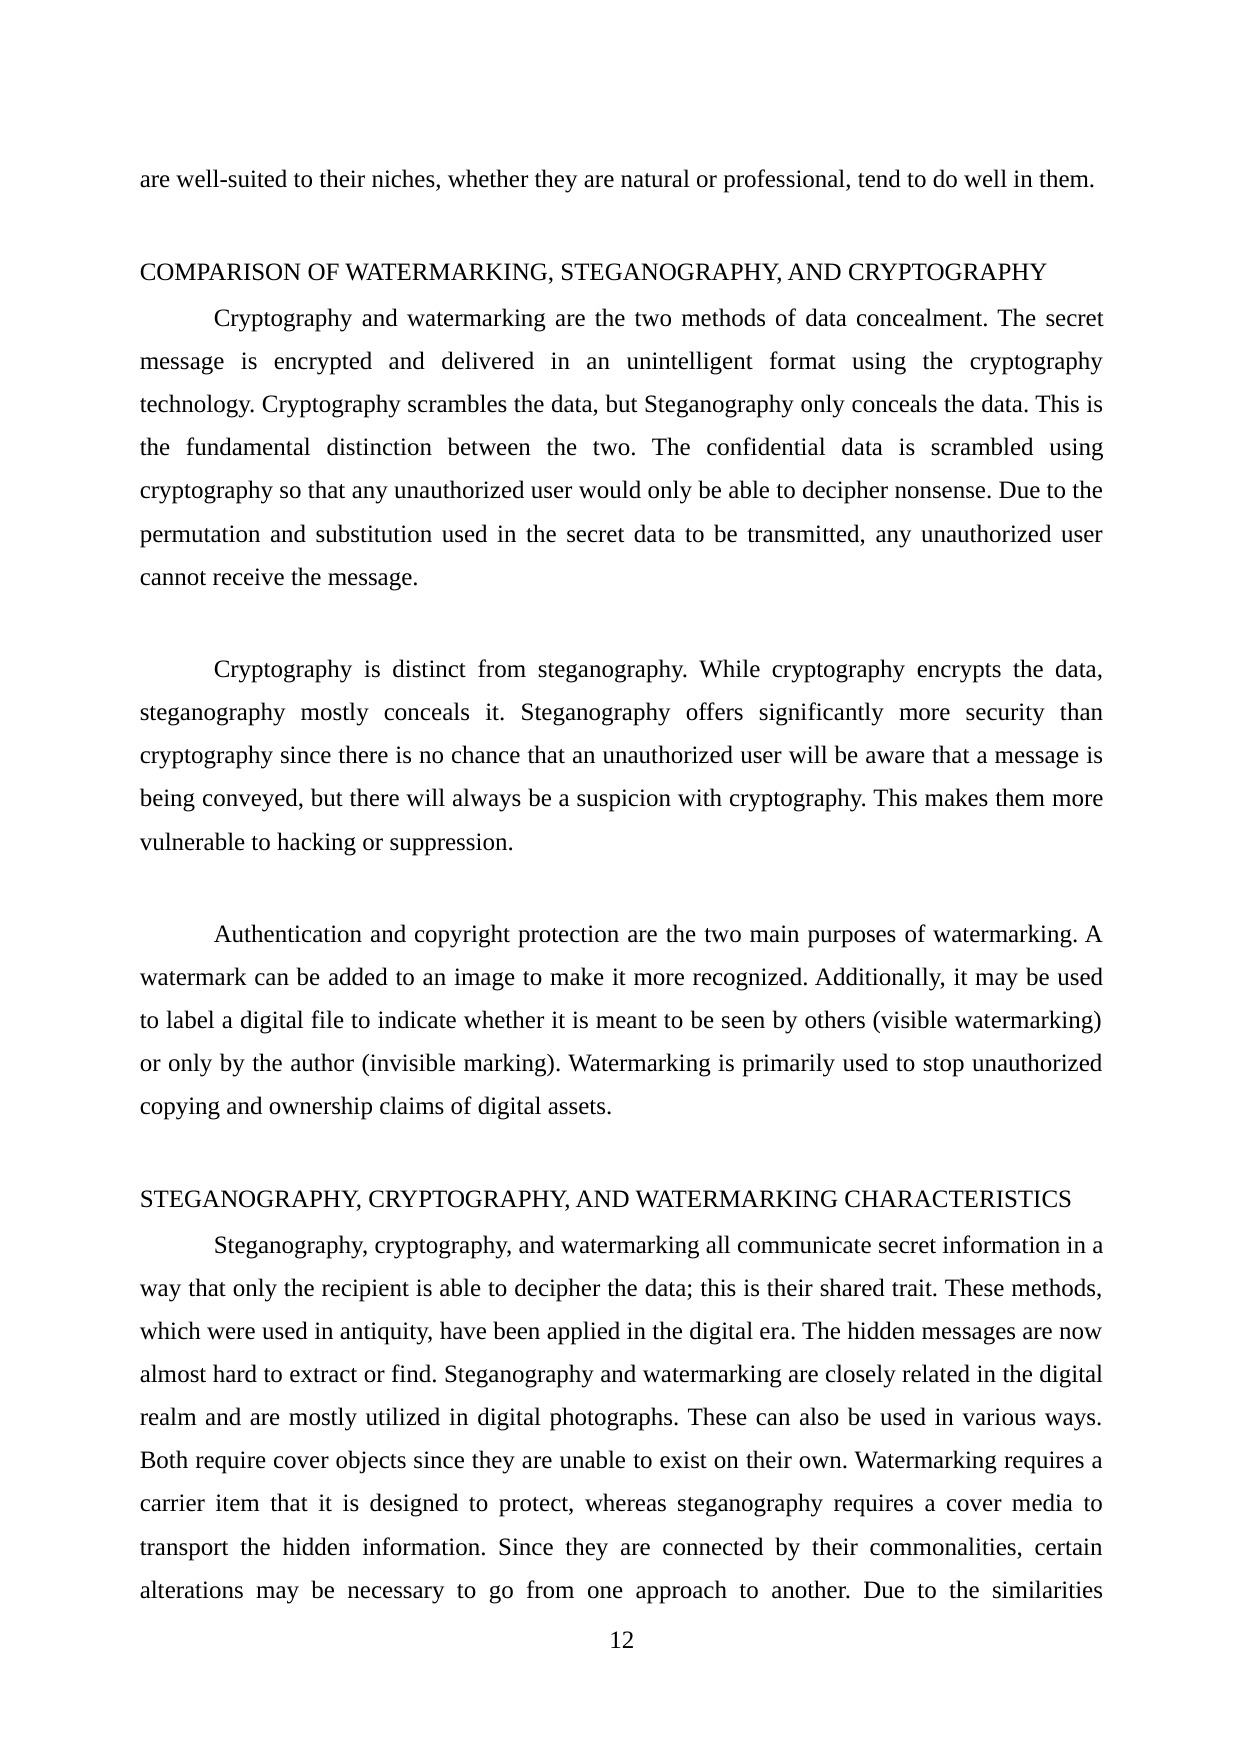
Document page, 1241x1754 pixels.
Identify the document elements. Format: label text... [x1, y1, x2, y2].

text are well-suited to their niches, whether they are natural or professional, tend to do well in them. [139, 164, 1104, 193]
text Steganography, cryptography, and watermarking all communicate secret information in a way that only the recipient is able to decipher the data; this is their shared trait. These methods, which were used in antiquity, have been applied in the digital era. The hidden messages are now almost hard to extract or find. Steganography and watermarking are closely related in the digital realm and are mostly utilized in digital photographs. These can also be used in various ways. Both require cover objects since they are unable to exist on their own. Watermarking requires a carrier item that it is designed to protect, whereas steganography requires a cover media to transport the hidden information. Since they are connected by their commonalities, certain alterations may be necessary to go from one approach to another. Due to the similarities [139, 1230, 1104, 1603]
text STEGANOGRAPHY, CRYPTOGRAPHY, AND WATERMARKING CHARACTERISTICS [139, 1184, 1104, 1212]
text COMPARISON OF WATERMARKING, STEGANOGRAPHY, AND CRYPTOGRAPHY [139, 257, 1104, 286]
text Authentication and copyright protection are the two main purposes of watermarking. A watermark can be added to an image to make it more recognized. Additionally, it may be used to label a digital file to indicate whether it is meant to be seen by others (visible watermarking) or only by the author (invisible marking). Watermarking is primarily used to stop unauthorized copying and ownership claims of digital assets. [139, 919, 1104, 1120]
text Cryptography is distinct from steganography. While cryptography encrypts the data, steganography mostly conceals it. Steganography offers significantly more security than cryptography since there is no chance that an unauthorized user will be aware that a message is being conveyed, but there will always be a suspicion with cryptography. This makes them more vulnerable to hacking or suppression. [139, 654, 1104, 855]
text Cryptography and watermarking are the two methods of data concealment. The secret message is encrypted and delivered in an unintelligent format using the cryptography technology. Cryptography scrambles the data, but Steganography only conceals the data. This is the fundamental distinction between the two. The confidential data is scrambled using cryptography so that any unauthorized user would only be able to decipher nonsense. Due to the permutation and substitution used in the secret data to be transmitted, any unauthorized user cannot receive the message. [139, 303, 1104, 591]
